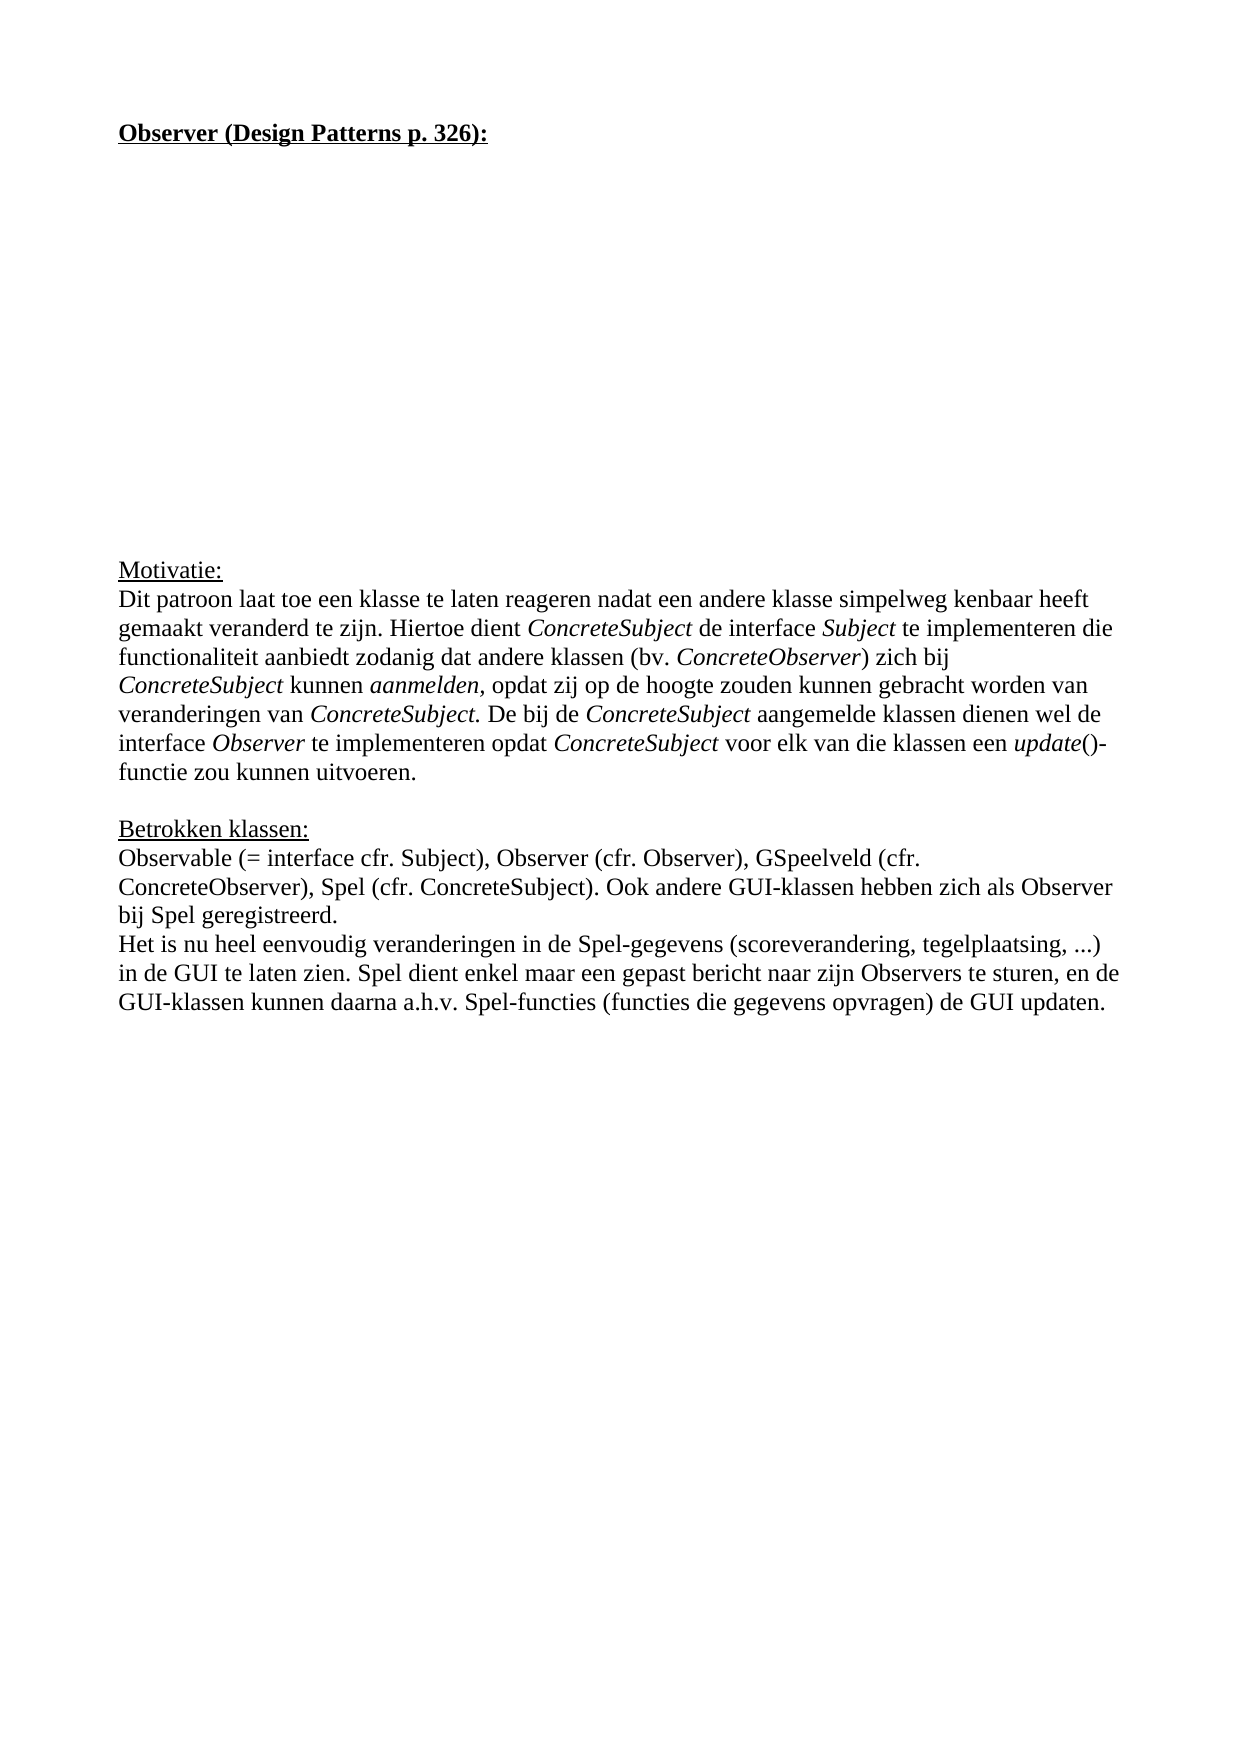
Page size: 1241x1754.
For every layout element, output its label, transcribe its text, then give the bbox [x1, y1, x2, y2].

text Betrokken klassen: [118, 814, 1122, 843]
text Observer (Design Patterns p. 326): [118, 118, 1122, 147]
text Motivatie: [118, 555, 1122, 584]
text Observable (= interface cfr. Subject), Observer (cfr. Observer), GSpeelveld (cfr. ConcreteObserver), Spel (cfr. ConcreteSubject). Ook andere GUI-klassen hebben zich als Observer bij Spel geregistreerd. [118, 843, 1122, 929]
text Dit patroon laat toe een klasse te laten reageren nadat een andere klasse simpelweg kenbaar heeft gemaakt veranderd te zijn. Hiertoe dient ConcreteSubject de interface Subject te implementeren die functionaliteit aanbiedt zodanig dat andere klassen (bv. ConcreteObserver) zich bij ConcreteSubject kunnen aanmelden, opdat zij op de hoogte zouden kunnen gebracht worden van veranderingen van ConcreteSubject. De bij de ConcreteSubject aangemelde klassen dienen wel de interface Observer te implementeren opdat ConcreteSubject voor elk van die klassen een update()-functie zou kunnen uitvoeren. [118, 584, 1122, 785]
text Het is nu heel eenvoudig veranderingen in de Spel-gegevens (scoreverandering, tegelplaatsing, ...) in de GUI te laten zien. Spel dient enkel maar een gepast bericht naar zijn Observers te sturen, en de GUI-klassen kunnen daarna a.h.v. Spel-functies (functies die gegevens opvragen) de GUI updaten. [118, 929, 1122, 1015]
